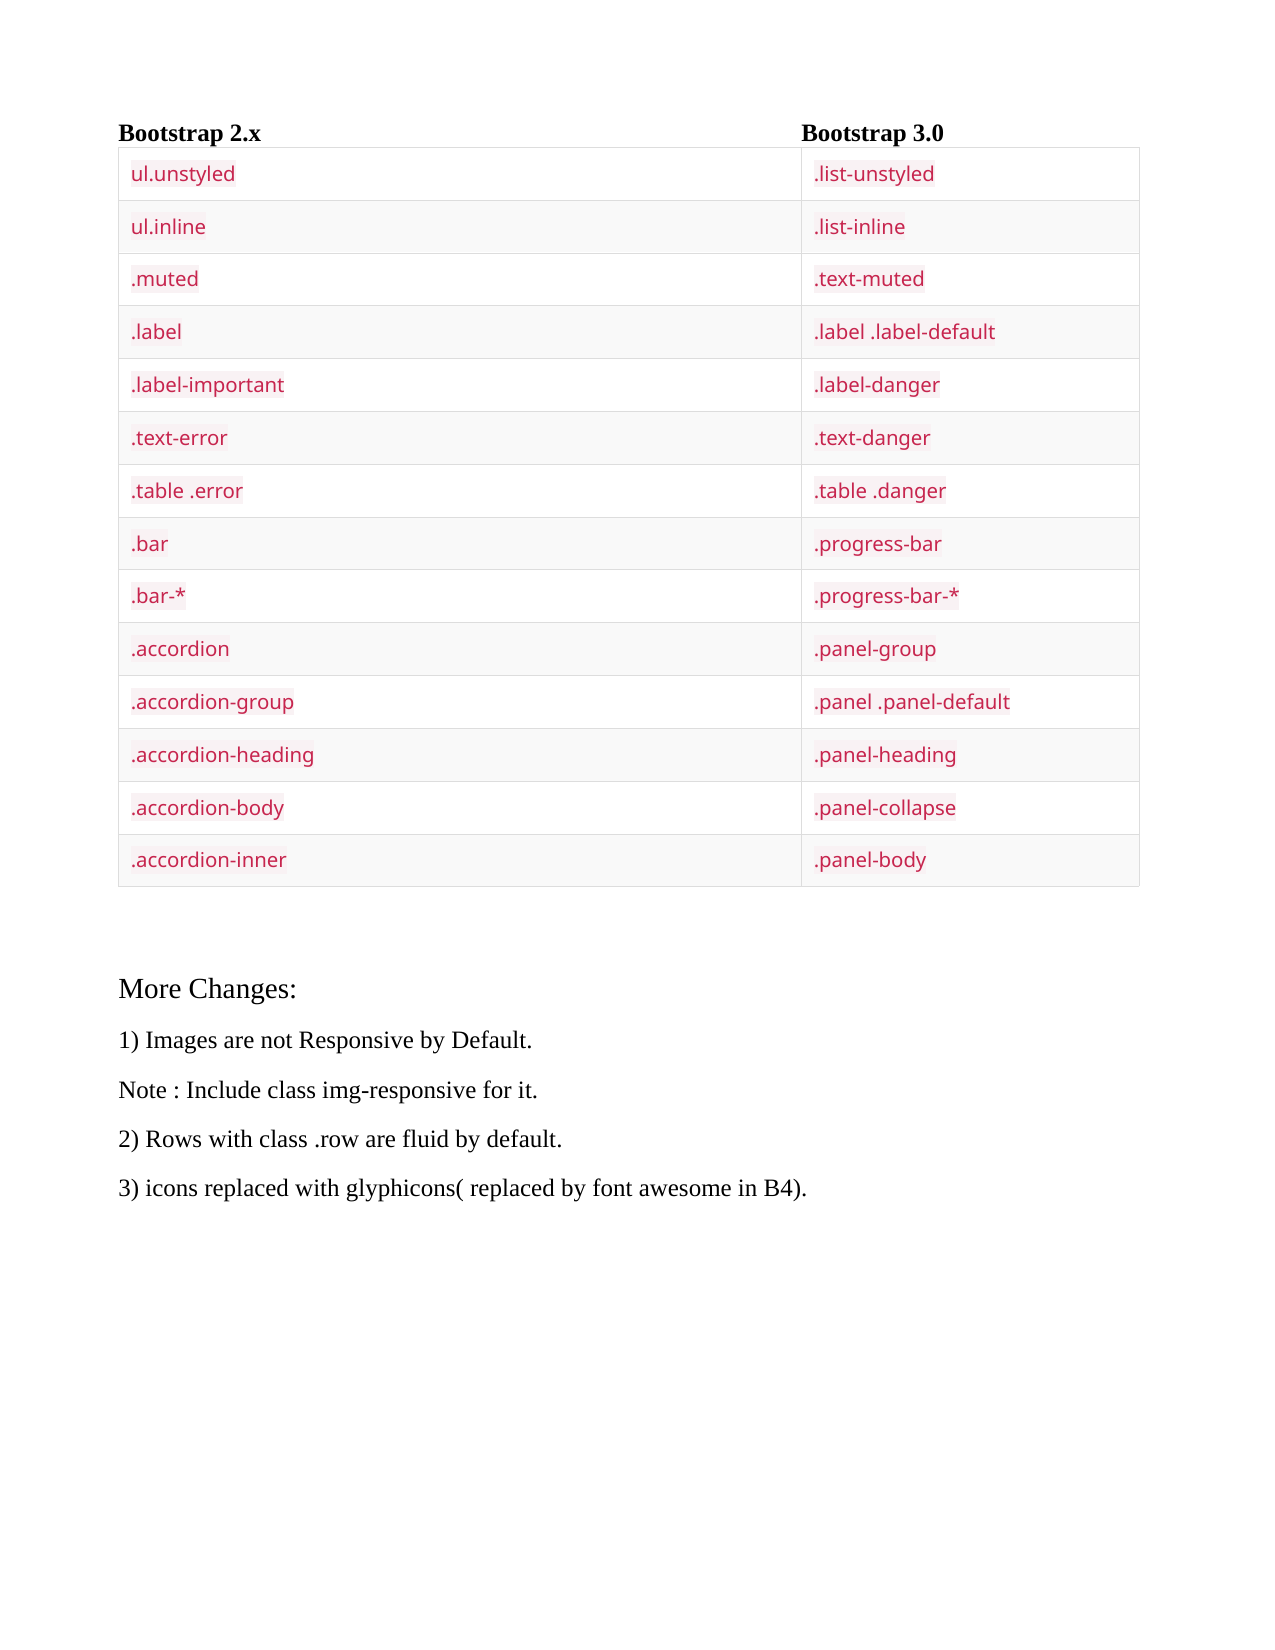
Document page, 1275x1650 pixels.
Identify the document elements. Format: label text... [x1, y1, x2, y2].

table_cell .panel .panel-default [802, 676, 1139, 728]
table_cell .panel-body [802, 835, 1139, 886]
table_cell .bar [119, 518, 801, 569]
table_cell .list-unstyled [802, 148, 1139, 200]
table_cell .bar-* [119, 570, 801, 622]
table_cell .label .label-default [802, 306, 1139, 358]
table_cell .accordion [119, 623, 801, 675]
table_cell .label [119, 306, 801, 358]
table_cell .table .error [119, 465, 801, 517]
table_cell .accordion-body [119, 782, 801, 833]
table_cell .panel-collapse [802, 782, 1139, 833]
table_cell .accordion-group [119, 676, 801, 728]
table_cell .label-important [119, 359, 801, 411]
table_cell .text-danger [802, 412, 1139, 464]
text More Changes: [118, 935, 1157, 1004]
table_cell .accordion-inner [119, 835, 801, 886]
text 1) Images are not Responsive by Default. [118, 1026, 1157, 1054]
text 3) icons replaced with glyphicons( replaced by font awesome in B4). [118, 1173, 1157, 1202]
table_header Bootstrap 3.0 [801, 118, 1139, 147]
table_cell .table .danger [802, 465, 1139, 517]
table_cell .label-danger [802, 359, 1139, 411]
table_cell .text-muted [802, 254, 1139, 305]
table_cell .progress-bar [802, 518, 1139, 569]
table_cell ul.inline [119, 201, 801, 252]
table_cell .muted [119, 254, 801, 305]
text Note : Include class img-responsive for it. [118, 1075, 1157, 1103]
table_cell .panel-heading [802, 729, 1139, 781]
table_header Bootstrap 2.x [118, 118, 801, 147]
table_cell .list-inline [802, 201, 1139, 252]
table_cell .panel-group [802, 623, 1139, 675]
table_cell .accordion-heading [119, 729, 801, 781]
text 2) Rows with class .row are fluid by default. [118, 1124, 1157, 1152]
table_cell .text-error [119, 412, 801, 464]
table_cell ul.unstyled [119, 148, 801, 200]
table_cell .progress-bar-* [802, 570, 1139, 622]
